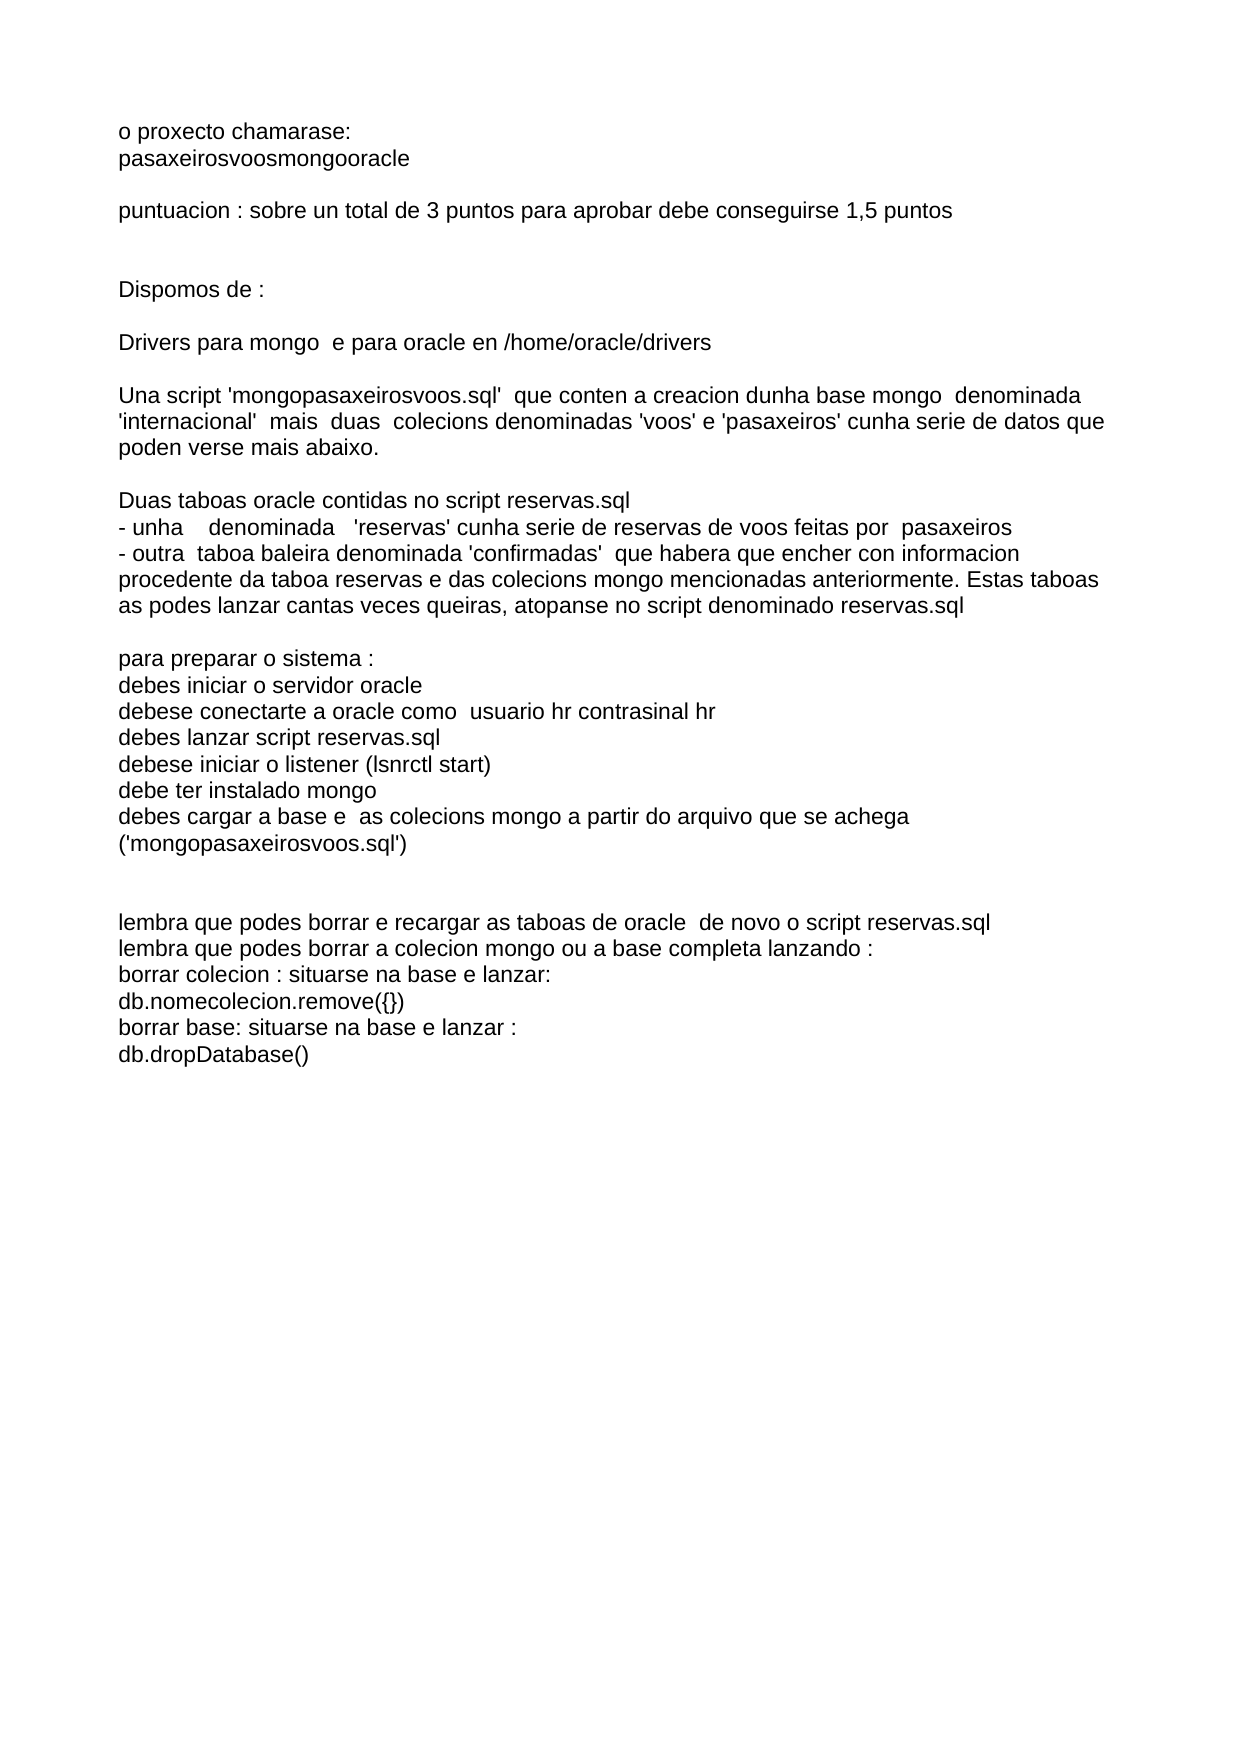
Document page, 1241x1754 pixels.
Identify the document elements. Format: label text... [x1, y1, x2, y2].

text borrar base: situarse na base e lanzar : [118, 1014, 1122, 1041]
text lembra que podes borrar a colecion mongo ou a base completa lanzando : [118, 935, 1122, 961]
text debes cargar a base e as colecions mongo a partir do arquivo que se achega ('mongopasaxeirosvoos.sql') [118, 803, 1122, 856]
text pasaxeirosvoosmongooracle [118, 144, 1122, 171]
text Duas taboas oracle contidas no script reservas.sql [118, 487, 1122, 513]
text lembra que podes borrar e recargar as taboas de oracle de novo o script reservas.sql [118, 909, 1122, 935]
text debese iniciar o listener (lsnrctl start) [118, 751, 1122, 777]
text Una script 'mongopasaxeirosvoos.sql' que conten a creacion dunha base mongo denominada 'internacional' mais duas colecions denominadas 'voos' e 'pasaxeiros' cunha serie de datos que poden verse mais abaixo. [118, 382, 1122, 461]
text - unha denominada 'reservas' cunha serie de reservas de voos feitas por pasaxeiros [118, 513, 1122, 540]
text debes iniciar o servidor oracle [118, 672, 1122, 698]
text borrar colecion : situarse na base e lanzar: [118, 961, 1122, 988]
text Drivers para mongo e para oracle en /home/oracle/drivers [118, 329, 1122, 355]
text debese conectarte a oracle como usuario hr contrasinal hr [118, 698, 1122, 724]
text db.nomecolecion.remove({}) [118, 988, 1122, 1014]
text puntuacion : sobre un total de 3 puntos para aprobar debe conseguirse 1,5 puntos [118, 197, 1122, 223]
text - outra taboa baleira denominada 'confirmadas' que habera que encher con informacion procedente da taboa reservas e das colecions mongo mencionadas anteriormente. Estas taboas as podes lanzar cantas veces queiras, atopanse no script denominado reservas.sql [118, 540, 1122, 619]
text o proxecto chamarase: [118, 118, 1122, 144]
text para preparar o sistema : [118, 645, 1122, 672]
text Dispomos de : [118, 276, 1122, 303]
text debe ter instalado mongo [118, 777, 1122, 803]
text db.dropDatabase() [118, 1041, 1122, 1067]
text debes lanzar script reservas.sql [118, 724, 1122, 751]
